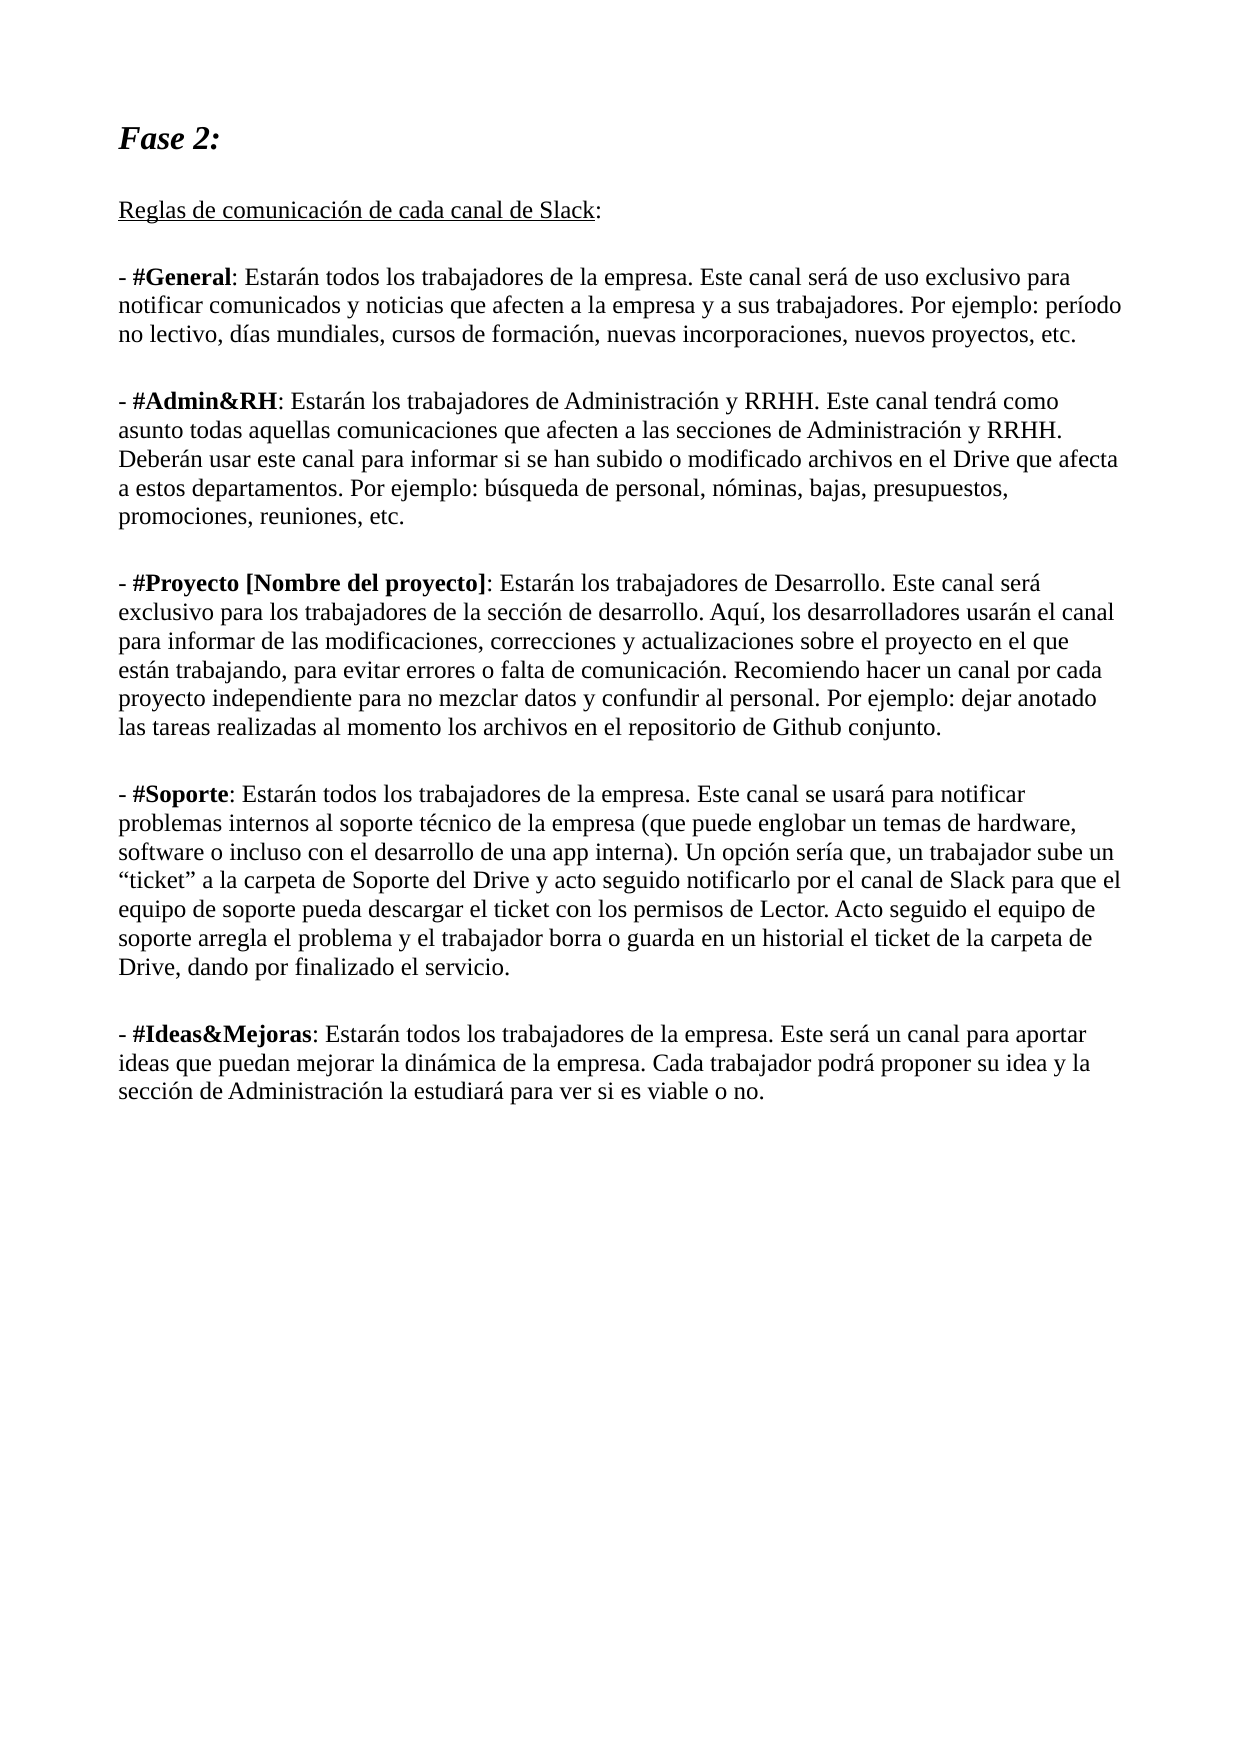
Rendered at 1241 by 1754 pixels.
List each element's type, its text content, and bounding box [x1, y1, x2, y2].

text Reglas de comunicación de cada canal de Slack: [118, 195, 1122, 223]
text - #Soporte: Estarán todos los trabajadores de la empresa. Este canal se usará para notificar problemas internos al soporte técnico de la empresa (que puede englobar un temas de hardware, software o incluso con el desarrollo de una app interna). Un opción sería que, un trabajador sube un “ticket” a la carpeta de Soporte del Drive y acto seguido notificarlo por el canal de Slack para que el equipo de soporte pueda descargar el ticket con los permisos de Lector. Acto seguido el equipo de soporte arregla el problema y el trabajador borra o guarda en un historial el ticket de la carpeta de Drive, dando por finalizado el servicio. [118, 779, 1122, 981]
text - #Ideas&Mejoras: Estarán todos los trabajadores de la empresa. Este será un canal para aportar ideas que puedan mejorar la dinámica de la empresa. Cada trabajador podrá proponer su idea y la sección de Administración la estudiará para ver si es viable o no. [118, 1019, 1122, 1105]
text - #Proyecto [Nombre del proyecto]: Estarán los trabajadores de Desarrollo. Este canal será exclusivo para los trabajadores de la sección de desarrollo. Aquí, los desarrolladores usarán el canal para informar de las modificaciones, correcciones y actualizaciones sobre el proyecto en el que están trabajando, para evitar errores o falta de comunicación. Recomiendo hacer un canal por cada proyecto independiente para no mezclar datos y confundir al personal. Por ejemplo: dejar anotado las tareas realizadas al momento los archivos en el repositorio de Github conjunto. [118, 568, 1122, 741]
text - #General: Estarán todos los trabajadores de la empresa. Este canal será de uso exclusivo para notificar comunicados y noticias que afecten a la empresa y a sus trabajadores. Por ejemplo: período no lectivo, días mundiales, cursos de formación, nuevas incorporaciones, nuevos proyectos, etc. [118, 262, 1122, 348]
text Fase 2: [118, 118, 1122, 156]
text - #Admin&RH: Estarán los trabajadores de Administración y RRHH. Este canal tendrá como asunto todas aquellas comunicaciones que afecten a las secciones de Administración y RRHH. Deberán usar este canal para informar si se han subido o modificado archivos en el Drive que afecta a estos departamentos. Por ejemplo: búsqueda de personal, nóminas, bajas, presupuestos, promociones, reuniones, etc. [118, 386, 1122, 530]
